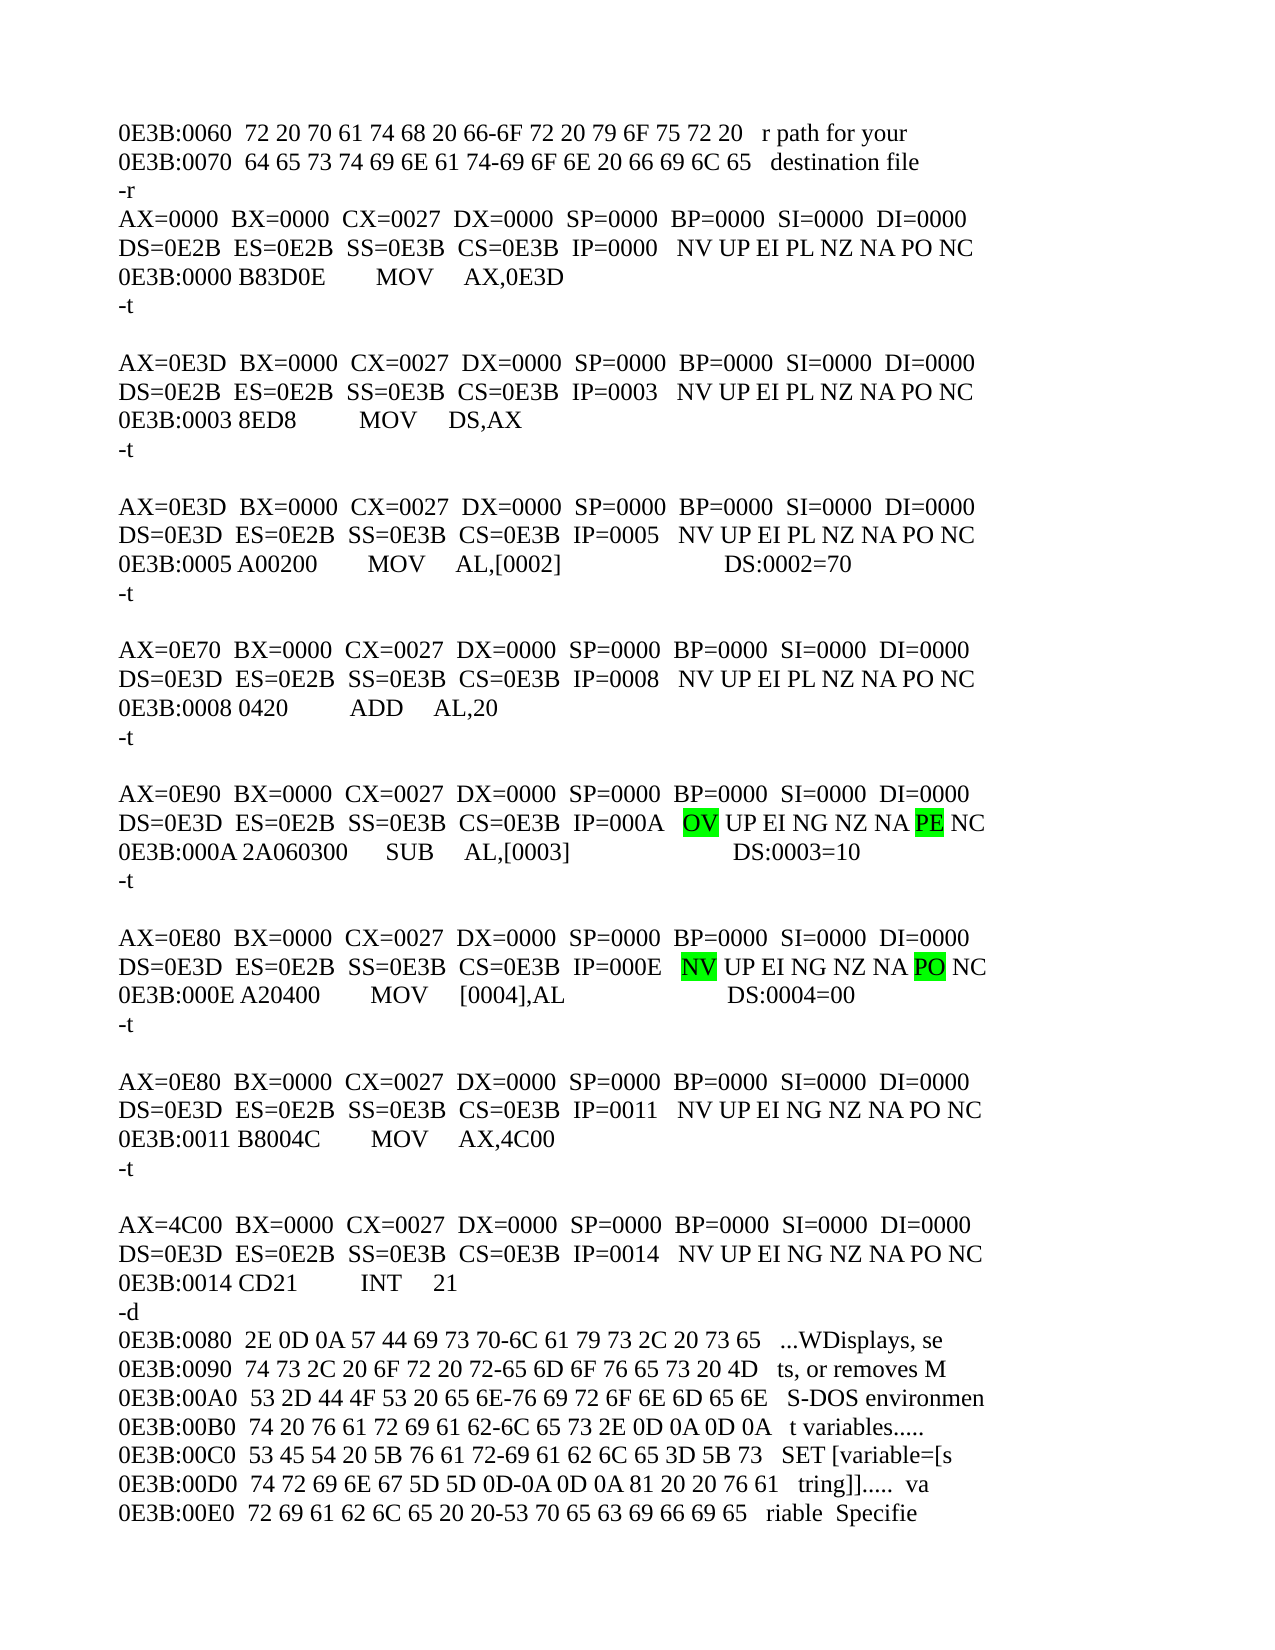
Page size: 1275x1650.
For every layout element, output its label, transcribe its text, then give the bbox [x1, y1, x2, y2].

text DS=0E2B ES=0E2B SS=0E3B CS=0E3B IP=0003 NV UP EI PL NZ NA PO NC [118, 377, 1157, 406]
text DS=0E3D ES=0E2B SS=0E3B CS=0E3B IP=0008 NV UP EI PL NZ NA PO NC [118, 664, 1157, 693]
text 0E3B:0090 74 73 2C 20 6F 72 20 72-65 6D 6F 76 65 73 20 4D ts, or removes M [118, 1354, 1157, 1383]
text 0E3B:0014 CD21 INT 21 [118, 1268, 1157, 1297]
text 0E3B:0080 2E 0D 0A 57 44 69 73 70-6C 61 79 73 2C 20 73 65 ...WDisplays, se [118, 1326, 1157, 1354]
text AX=4C00 BX=0000 CX=0027 DX=0000 SP=0000 BP=0000 SI=0000 DI=0000 [118, 1211, 1157, 1239]
text 0E3B:0070 64 65 73 74 69 6E 61 74-69 6F 6E 20 66 69 6C 65 destination file [118, 147, 1157, 176]
text AX=0E90 BX=0000 CX=0027 DX=0000 SP=0000 BP=0000 SI=0000 DI=0000 [118, 779, 1157, 808]
text -t [118, 1153, 1157, 1182]
text DS=0E3D ES=0E2B SS=0E3B CS=0E3B IP=0014 NV UP EI NG NZ NA PO NC [118, 1239, 1157, 1268]
text -t [118, 866, 1157, 894]
text AX=0E80 BX=0000 CX=0027 DX=0000 SP=0000 BP=0000 SI=0000 DI=0000 [118, 923, 1157, 952]
text 0E3B:0060 72 20 70 61 74 68 20 66-6F 72 20 79 6F 75 72 20 r path for your [118, 118, 1157, 147]
text 0E3B:0008 0420 ADD AL,20 [118, 693, 1157, 722]
text 0E3B:0000 B83D0E MOV AX,0E3D [118, 262, 1157, 291]
text 0E3B:000E A20400 MOV [0004],AL DS:0004=00 [118, 981, 1157, 1009]
text 0E3B:00D0 74 72 69 6E 67 5D 5D 0D-0A 0D 0A 81 20 20 76 61 tring]]..... va [118, 1469, 1157, 1498]
text 0E3B:0003 8ED8 MOV DS,AX [118, 406, 1157, 434]
text DS=0E3D ES=0E2B SS=0E3B CS=0E3B IP=000A OV UP EI NG NZ NA PE NC [118, 808, 1157, 837]
text DS=0E3D ES=0E2B SS=0E3B CS=0E3B IP=0005 NV UP EI PL NZ NA PO NC [118, 521, 1157, 549]
text 0E3B:0005 A00200 MOV AL,[0002] DS:0002=70 [118, 549, 1157, 578]
text -r [118, 176, 1157, 204]
text -t [118, 1009, 1157, 1038]
text -t [118, 434, 1157, 463]
text 0E3B:00B0 74 20 76 61 72 69 61 62-6C 65 73 2E 0D 0A 0D 0A t variables..... [118, 1412, 1157, 1441]
text 0E3B:000A 2A060300 SUB AL,[0003] DS:0003=10 [118, 837, 1157, 866]
text 0E3B:0011 B8004C MOV AX,4C00 [118, 1124, 1157, 1153]
text AX=0E3D BX=0000 CX=0027 DX=0000 SP=0000 BP=0000 SI=0000 DI=0000 [118, 492, 1157, 521]
text AX=0E80 BX=0000 CX=0027 DX=0000 SP=0000 BP=0000 SI=0000 DI=0000 [118, 1067, 1157, 1096]
text 0E3B:00A0 53 2D 44 4F 53 20 65 6E-76 69 72 6F 6E 6D 65 6E S-DOS environmen [118, 1383, 1157, 1412]
text AX=0E3D BX=0000 CX=0027 DX=0000 SP=0000 BP=0000 SI=0000 DI=0000 [118, 348, 1157, 377]
text AX=0E70 BX=0000 CX=0027 DX=0000 SP=0000 BP=0000 SI=0000 DI=0000 [118, 636, 1157, 664]
text AX=0000 BX=0000 CX=0027 DX=0000 SP=0000 BP=0000 SI=0000 DI=0000 [118, 204, 1157, 233]
text DS=0E3D ES=0E2B SS=0E3B CS=0E3B IP=000E NV UP EI NG NZ NA PO NC [118, 952, 1157, 981]
text -t [118, 291, 1157, 319]
text -t [118, 722, 1157, 751]
text -t [118, 578, 1157, 607]
text DS=0E3D ES=0E2B SS=0E3B CS=0E3B IP=0011 NV UP EI NG NZ NA PO NC [118, 1096, 1157, 1124]
text DS=0E2B ES=0E2B SS=0E3B CS=0E3B IP=0000 NV UP EI PL NZ NA PO NC [118, 233, 1157, 262]
text 0E3B:00E0 72 69 61 62 6C 65 20 20-53 70 65 63 69 66 69 65 riable Specifie [118, 1498, 1157, 1527]
text 0E3B:00C0 53 45 54 20 5B 76 61 72-69 61 62 6C 65 3D 5B 73 SET [variable=[s [118, 1441, 1157, 1469]
text -d [118, 1297, 1157, 1326]
